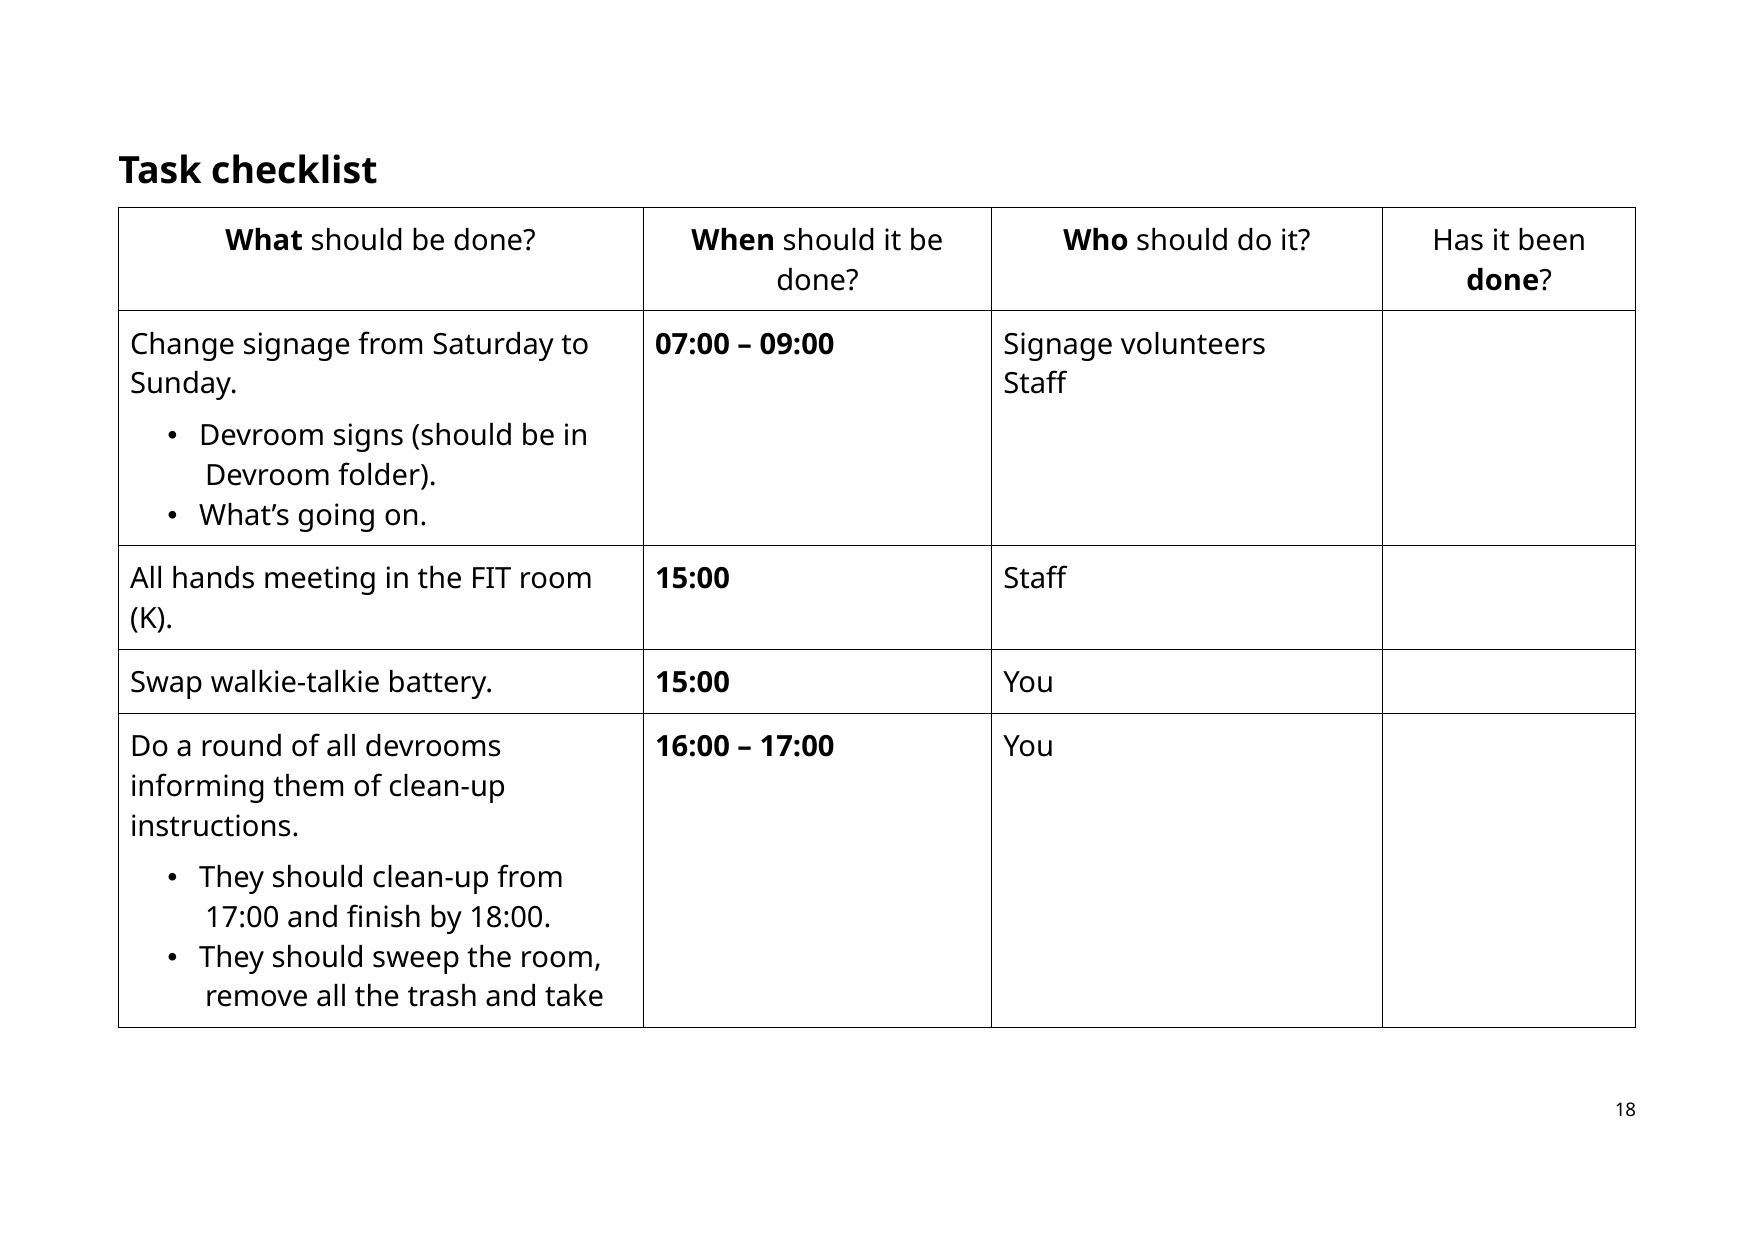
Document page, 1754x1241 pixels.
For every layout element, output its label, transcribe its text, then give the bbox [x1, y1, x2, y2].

table_header What should be done? [119, 208, 643, 310]
table_cell [1383, 714, 1635, 1027]
table_cell Change signage from Saturday to Sunday. Devroom signs (should be in Devroom folder). What’s going on. [119, 311, 643, 545]
table_header Who should do it? [992, 208, 1382, 310]
table_cell Staff [992, 546, 1382, 649]
table_cell Signage volunteers Staff [992, 311, 1382, 545]
table_cell 16:00 – 17:00 [644, 714, 991, 1027]
table_cell You [992, 714, 1382, 1027]
table_cell [1383, 650, 1635, 713]
table_header Has it been done? [1383, 208, 1635, 310]
table_cell Do a round of all devrooms informing them of clean-up instructions. They should clean-up from 17:00 and finish by 18:00. They should sweep the room, remove all the trash and take [119, 714, 643, 1027]
table_cell 15:00 [644, 546, 991, 649]
subtitle Task checklist [118, 143, 1636, 194]
table_cell Swap walkie-talkie battery. [119, 650, 643, 713]
table_cell You [992, 650, 1382, 713]
table_cell All hands meeting in the FIT room (K). [119, 546, 643, 649]
table_cell 07:00 – 09:00 [644, 311, 991, 545]
table_cell [1383, 546, 1635, 649]
table_header When should it be done? [644, 208, 991, 310]
table_cell 15:00 [644, 650, 991, 713]
table_cell [1383, 311, 1635, 545]
